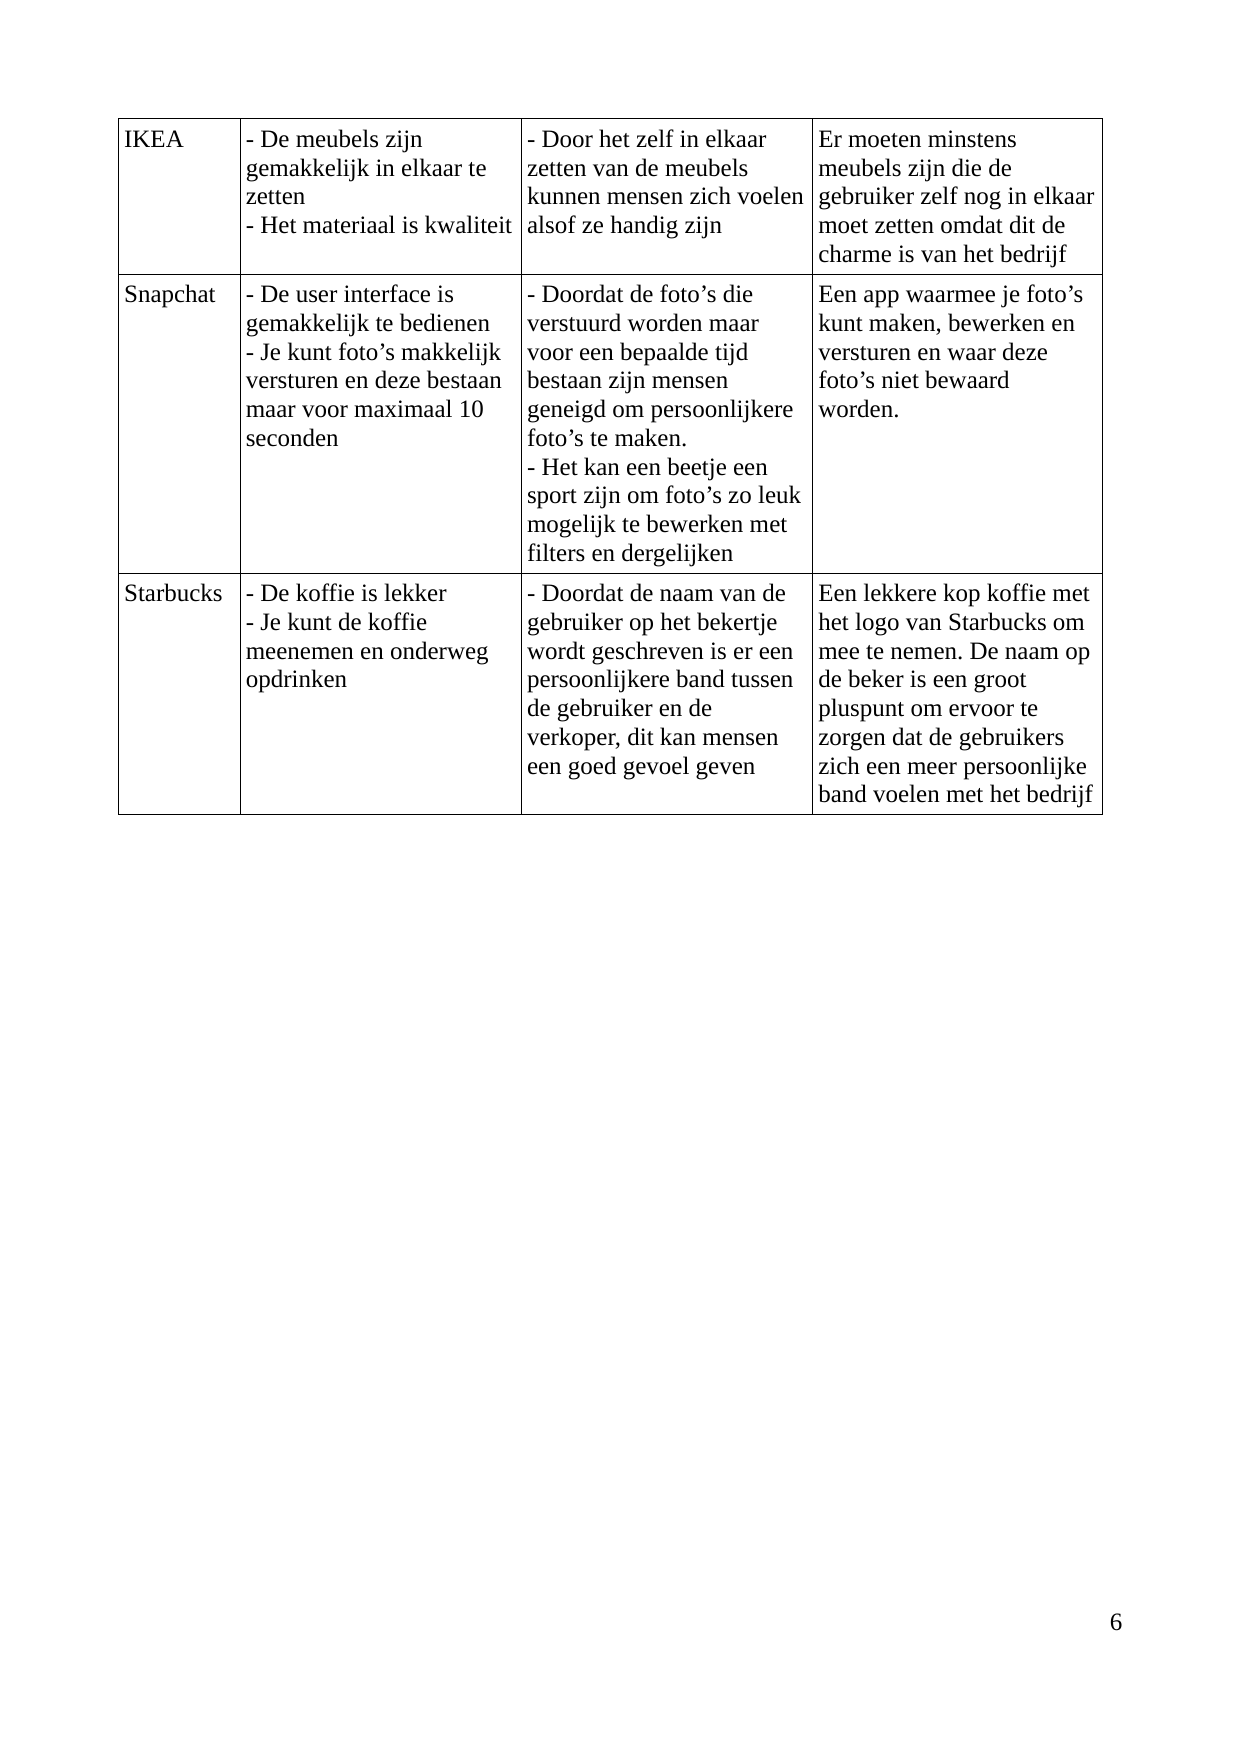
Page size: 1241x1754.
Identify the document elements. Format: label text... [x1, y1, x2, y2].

table_cell Een lekkere kop koffie met het logo van Starbucks om mee te nemen. De naam op de beker is een groot pluspunt om ervoor te zorgen dat de gebruikers zich een meer persoonlijke band voelen met het bedrijf [813, 574, 1102, 814]
table_cell Snapchat [119, 275, 240, 572]
table_cell - De koffie is lekker - Je kunt de koffie meenemen en onderweg opdrinken [241, 574, 521, 814]
table_cell - De meubels zijn gemakkelijk in elkaar te zetten - Het materiaal is kwaliteit [241, 119, 521, 273]
table_cell - Doordat de foto’s die verstuurd worden maar voor een bepaalde tijd bestaan zijn mensen geneigd om persoonlijkere foto’s te maken. - Het kan een beetje een sport zijn om foto’s zo leuk mogelijk te bewerken met filters en dergelijken [522, 275, 812, 572]
table_cell Een app waarmee je foto’s kunt maken, bewerken en versturen en waar deze foto’s niet bewaard worden. [813, 275, 1102, 572]
table_cell Starbucks [119, 574, 240, 814]
table_cell - Door het zelf in elkaar zetten van de meubels kunnen mensen zich voelen alsof ze handig zijn [522, 119, 812, 273]
table_cell - De user interface is gemakkelijk te bedienen - Je kunt foto’s makkelijk versturen en deze bestaan maar voor maximaal 10 seconden [241, 275, 521, 572]
table_cell - Doordat de naam van de gebruiker op het bekertje wordt geschreven is er een persoonlijkere band tussen de gebruiker en de verkoper, dit kan mensen een goed gevoel geven [522, 574, 812, 814]
table_cell IKEA [119, 119, 240, 273]
table_cell Er moeten minstens meubels zijn die de gebruiker zelf nog in elkaar moet zetten omdat dit de charme is van het bedrijf [813, 119, 1102, 273]
